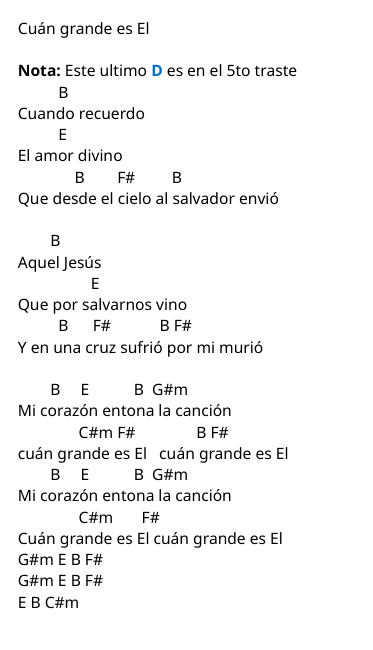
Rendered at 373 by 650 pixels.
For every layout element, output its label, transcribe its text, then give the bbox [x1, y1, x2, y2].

text E B C#m [18, 591, 354, 613]
text B [18, 81, 354, 103]
text G#m E B F# [18, 549, 354, 570]
text Que por salvarnos vino [18, 294, 354, 315]
text Cuán grande es El [18, 18, 354, 39]
text cuán grande es El cuán grande es El [18, 443, 354, 464]
text El amor divino [18, 145, 354, 166]
text E [18, 273, 354, 294]
text Cuando recuerdo [18, 103, 354, 124]
text C#m F# [18, 506, 354, 528]
text Mi corazón entona la canción [18, 485, 354, 506]
text Mi corazón entona la canción [18, 400, 354, 421]
text Aquel Jesús [18, 251, 354, 273]
text B F# B F# [18, 315, 354, 336]
text B E B G#m [18, 464, 354, 485]
text B [18, 230, 354, 251]
text B F# B [18, 166, 354, 188]
text E [18, 124, 354, 145]
text B E B G#m [18, 379, 354, 400]
text C#m F# B F# [18, 421, 354, 443]
text Cuán grande es El cuán grande es El [18, 528, 354, 549]
text G#m E B F# [18, 570, 354, 591]
text Y en una cruz sufrió por mi murió [18, 336, 354, 358]
text Que desde el cielo al salvador envió [18, 188, 354, 209]
text Nota: Este ultimo D es en el 5to traste [18, 60, 354, 81]
